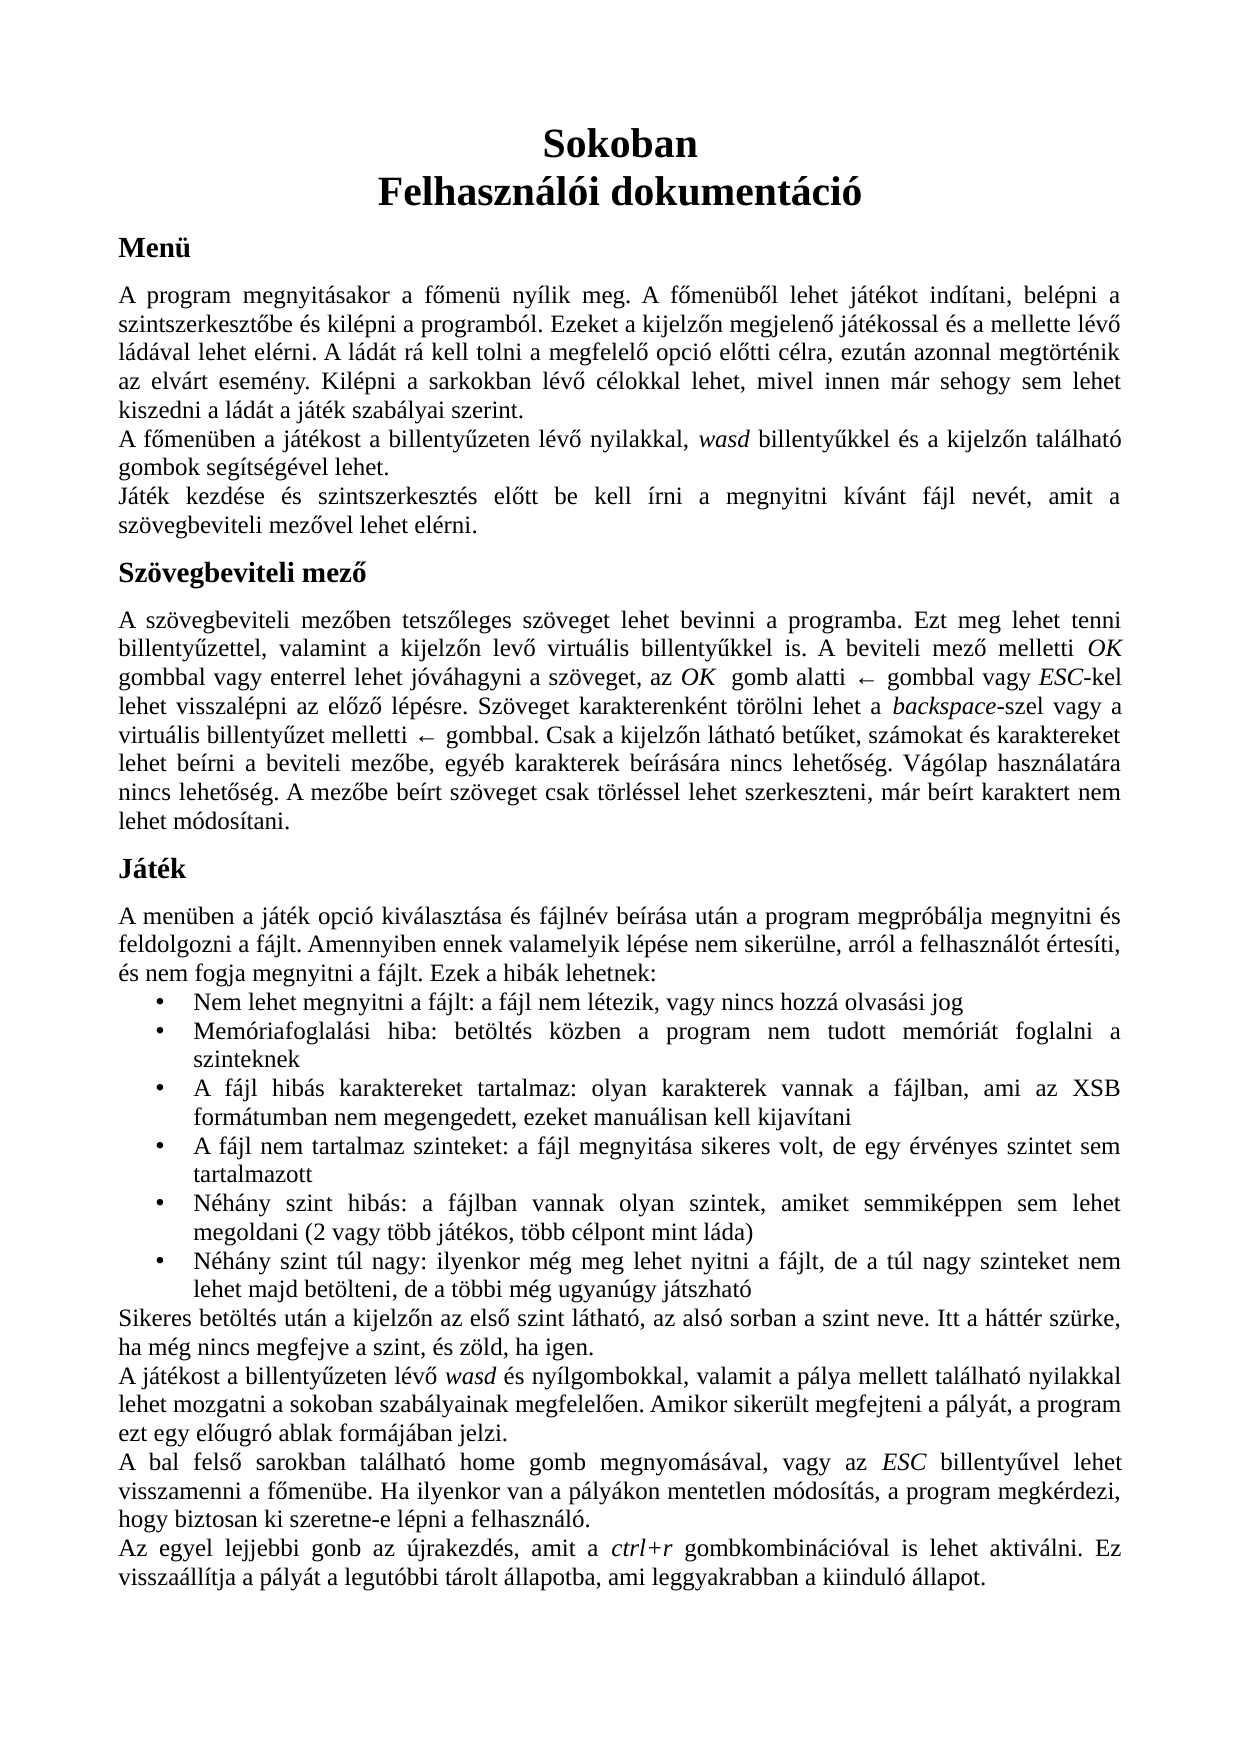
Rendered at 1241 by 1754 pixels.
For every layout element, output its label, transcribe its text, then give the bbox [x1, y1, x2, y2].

text A menüben a játék opció kiválasztása és fájlnév beírása után a program megpróbálja megnyitni és feldolgozni a fájlt. Amennyiben ennek valamelyik lépése nem sikerülne, arról a felhasználót értesíti, és nem fogja megnyitni a fájlt. Ezek a hibák lehetnek: [118, 901, 1122, 987]
text A program megnyitásakor a főmenü nyílik meg. A főmenüből lehet játékot indítani, belépni a szintszerkesztőbe és kilépni a programból. Ezeket a kijelzőn megjelenő játékossal és a mellette lévő ládával lehet elérni. A ládát rá kell tolni a megfelelő opció előtti célra, ezután azonnal megtörténik az elvárt esemény. Kilépni a sarkokban lévő célokkal lehet, mivel innen már sehogy sem lehet kiszedni a ládát a játék szabályai szerint. [118, 280, 1122, 424]
list A fájl nem tartalmaz szinteket: a fájl megnyitása sikeres volt, de egy érvényes szintet sem tartalmazott [156, 1131, 1122, 1188]
text A főmenüben a játékost a billentyűzeten lévő nyilakkal, wasd billentyűkkel és a kijelzőn található gombok segítségével lehet. [118, 424, 1122, 481]
text Játék kezdése és szintszerkesztés előtt be kell írni a megnyitni kívánt fájl nevét, amit a szövegbeviteli mezővel lehet elérni. [118, 481, 1122, 539]
text Játék [118, 851, 1122, 884]
list Memóriafoglalási hiba: betöltés közben a program nem tudott memóriát foglalni a szinteknek [156, 1016, 1122, 1073]
text Felhasználói dokumentáció [118, 166, 1122, 214]
text A játékost a billentyűzeten lévő wasd és nyílgombokkal, valamit a pálya mellett található nyilakkal lehet mozgatni a sokoban szabályainak megfelelően. Amikor sikerült megfejteni a pályát, a program ezt egy előugró ablak formájában jelzi. [118, 1361, 1122, 1447]
list A fájl hibás karaktereket tartalmaz: olyan karakterek vannak a fájlban, ami az XSB formátumban nem megengedett, ezeket manuálisan kell kijavítani [156, 1073, 1122, 1131]
text A bal felső sarokban található home gomb megnyomásával, vagy az ESC billentyűvel lehet visszamenni a főmenübe. Ha ilyenkor van a pályákon mentetlen módosítás, a program megkérdezi, hogy biztosan ki szeretne-e lépni a felhasználó. [118, 1447, 1122, 1533]
text Sokoban [118, 118, 1122, 166]
text Az egyel lejjebbi gonb az újrakezdés, amit a ctrl+r gombkombinációval is lehet aktiválni. Ez visszaállítja a pályát a legutóbbi tárolt állapotba, ami leggyakrabban a kiinduló állapot. [118, 1533, 1122, 1591]
text Menü [118, 230, 1122, 264]
text A szövegbeviteli mezőben tetszőleges szöveget lehet bevinni a programba. Ezt meg lehet tenni billentyűzettel, valamint a kijelzőn levő virtuális billentyűkkel is. A beviteli mező melletti OK gombbal vagy enterrel lehet jóváhagyni a szöveget, az OK gomb alatti ← gombbal vagy ESC-kel lehet visszalépni az előző lépésre. Szöveget karakterenként törölni lehet a backspace-szel vagy a virtuális billentyűzet melletti ← gombbal. Csak a kijelzőn látható betűket, számokat és karaktereket lehet beírni a beviteli mezőbe, egyéb karakterek beírására nincs lehetőség. Vágólap használatára nincs lehetőség. A mezőbe beírt szöveget csak törléssel lehet szerkeszteni, már beírt karaktert nem lehet módosítani. [118, 605, 1122, 835]
text Szövegbeviteli mező [118, 555, 1122, 588]
text Sikeres betöltés után a kijelzőn az első szint látható, az alsó sorban a szint neve. Itt a háttér szürke, ha még nincs megfejve a szint, és zöld, ha igen. [118, 1303, 1122, 1361]
list Nem lehet megnyitni a fájlt: a fájl nem létezik, vagy nincs hozzá olvasási jog [156, 987, 1122, 1016]
list Néhány szint túl nagy: ilyenkor még meg lehet nyitni a fájlt, de a túl nagy szinteket nem lehet majd betölteni, de a többi még ugyanúgy játszható [156, 1246, 1122, 1303]
list Néhány szint hibás: a fájlban vannak olyan szintek, amiket semmiképpen sem lehet megoldani (2 vagy több játékos, több célpont mint láda) [156, 1188, 1122, 1246]
